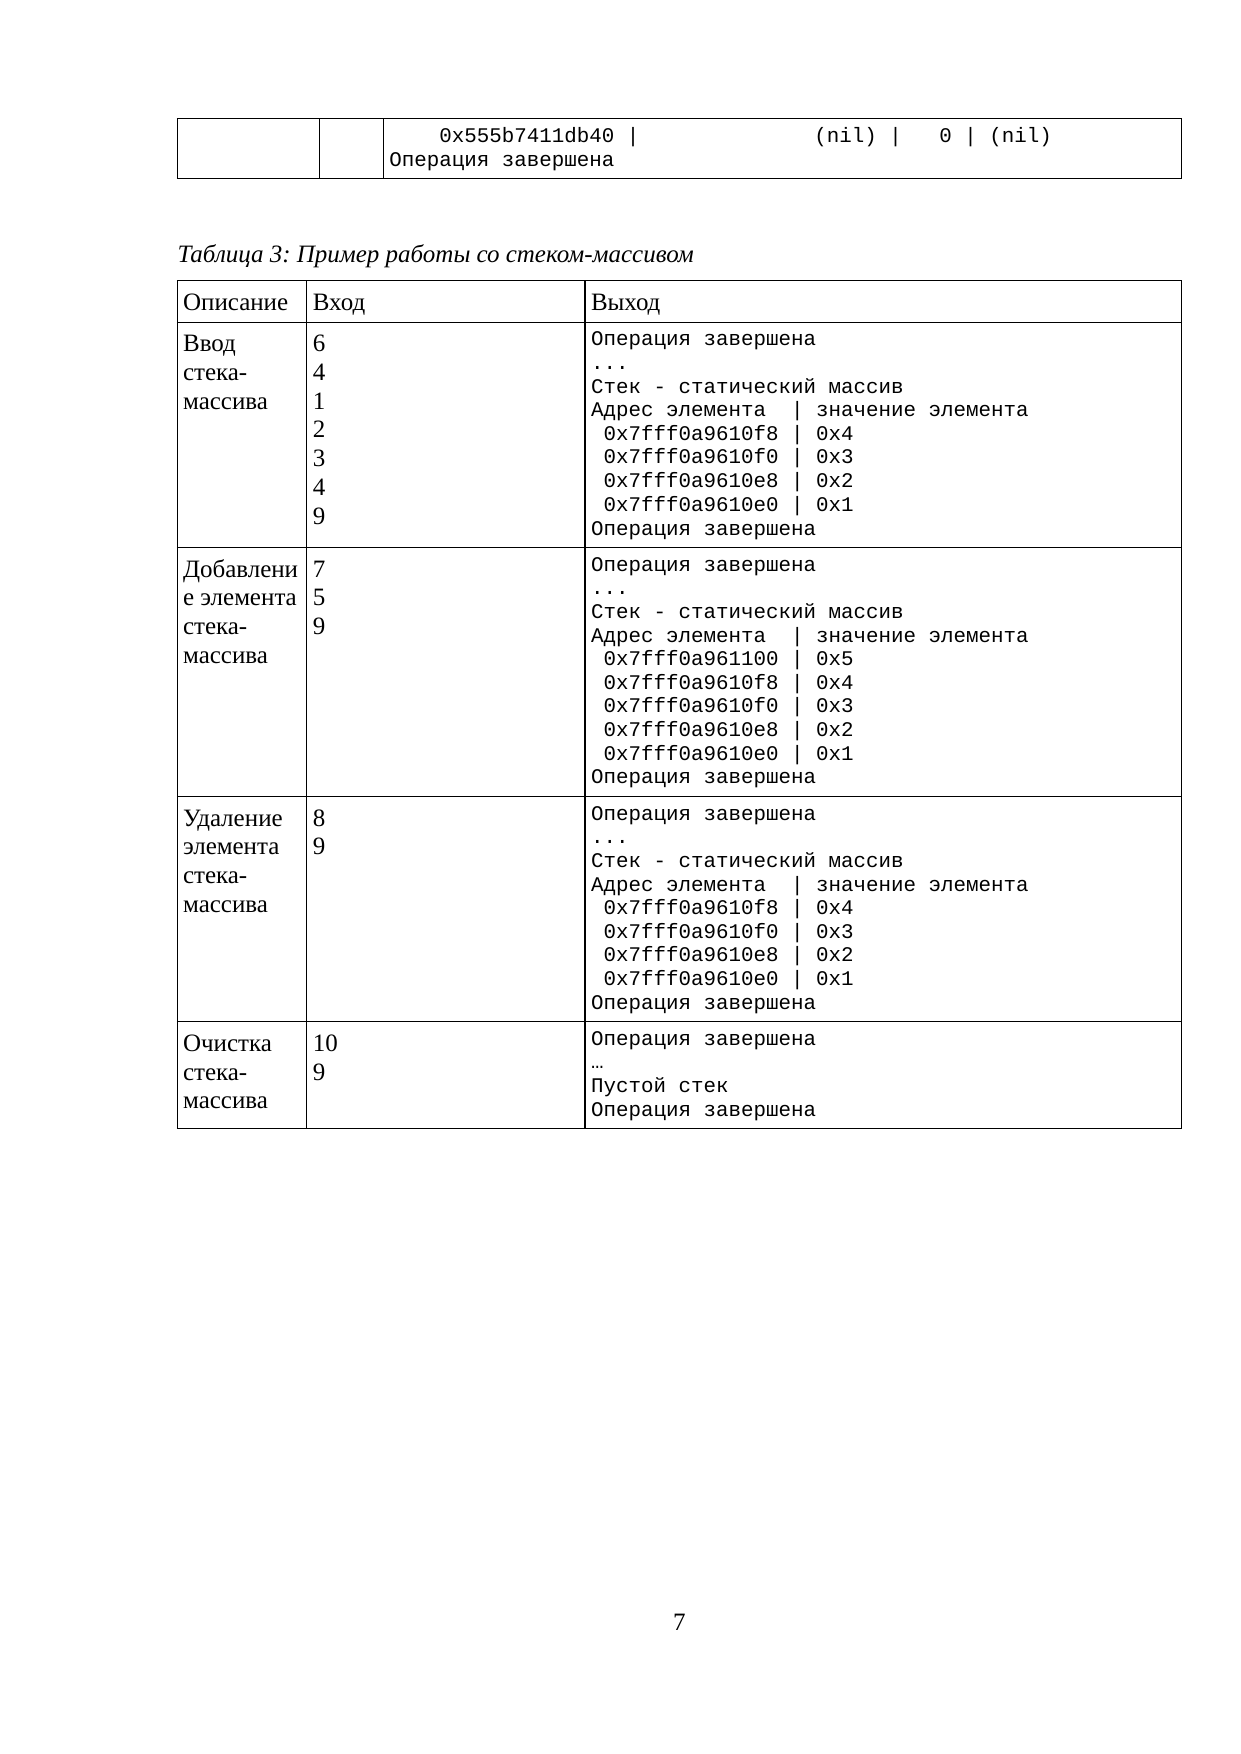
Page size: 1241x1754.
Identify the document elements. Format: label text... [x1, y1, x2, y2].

table_cell 6 4 1 2 3 4 9 [307, 323, 584, 547]
table_header Вход [307, 281, 584, 322]
table_cell Операция завершена ... Стек - статический массив Адрес элемента | значение элемента 0x7fff0a9610f8 | 0x4 0x7fff0a9610f0 | 0x3 0x7fff0a9610e8 | 0x2 0x7fff0a9610e0 | 0x1 Операция завершена [586, 797, 1181, 1021]
table_header Описание [178, 281, 306, 322]
text Таблица 3: Пример работы со стеком-массивом [177, 239, 1181, 268]
table_cell [320, 119, 383, 178]
table_cell Удаление элемента стека-массива [178, 797, 306, 1021]
table_cell 7 5 9 [307, 548, 584, 796]
table_cell Операция завершена ... Стек - статический массив Адрес элемента | значение элемента 0x7fff0a9610f8 | 0x4 0x7fff0a9610f0 | 0x3 0x7fff0a9610e8 | 0x2 0x7fff0a9610e0 | 0x1 Операция завершена [586, 323, 1181, 547]
table_cell Очистка стека-массива [178, 1022, 306, 1128]
table_cell [178, 119, 319, 178]
table_cell Операция завершена … Пустой стек Операция завершена [586, 1022, 1181, 1128]
table_header Выход [586, 281, 1181, 322]
table_cell 0x555b7411db40 | (nil) | 0 | (nil) Операция завершена [384, 119, 1181, 178]
table_cell 10 9 [307, 1022, 584, 1128]
table_cell Ввод стека-массива [178, 323, 306, 547]
table_cell 8 9 [307, 797, 584, 1021]
table_cell Добавление элемента стека-массива [178, 548, 306, 796]
table_cell Операция завершена ... Стек - статический массив Адрес элемента | значение элемента 0x7fff0a961100 | 0x5 0x7fff0a9610f8 | 0x4 0x7fff0a9610f0 | 0x3 0x7fff0a9610e8 | 0x2 0x7fff0a9610e0 | 0x1 Операция завершена [586, 548, 1181, 796]
